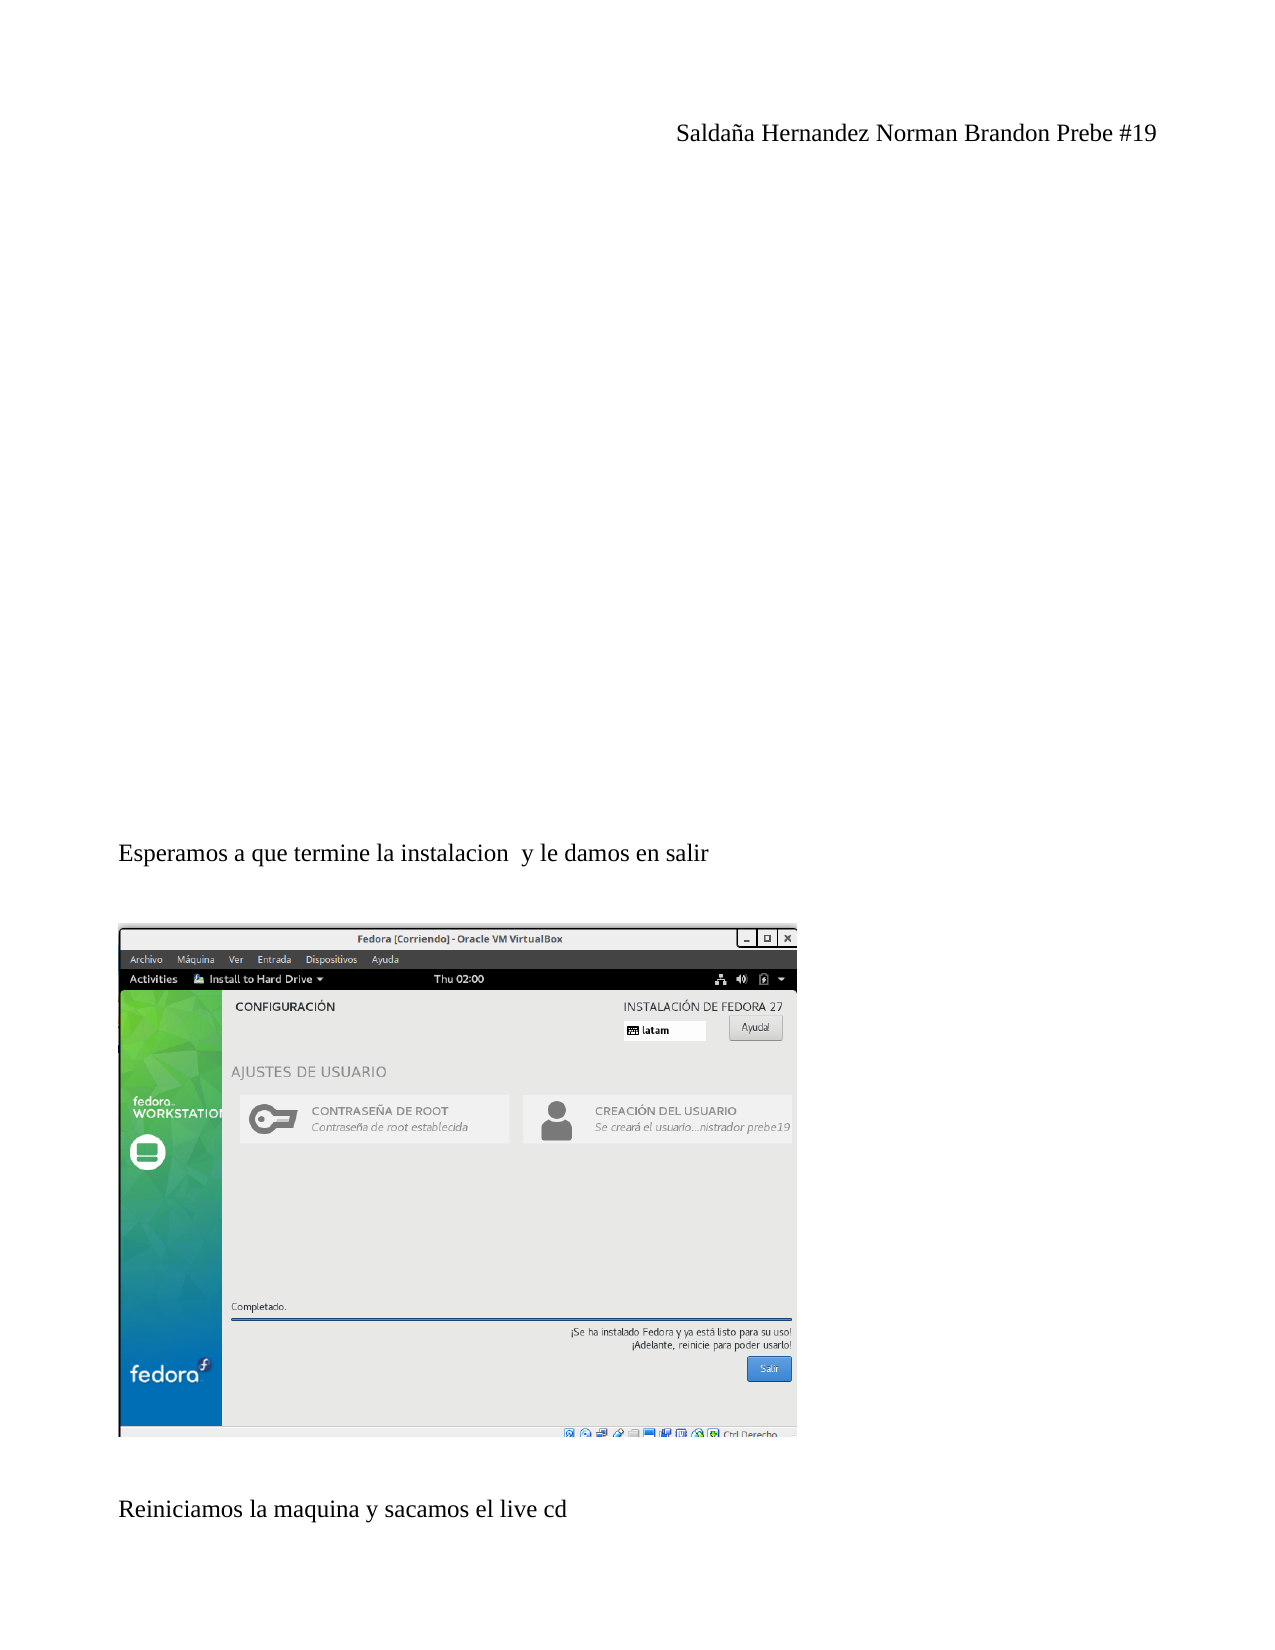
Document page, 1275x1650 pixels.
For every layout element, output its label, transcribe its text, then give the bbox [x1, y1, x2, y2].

picture [118, 923, 797, 1437]
text Reiniciamos la maquina y sacamos el live cd [118, 1494, 1157, 1523]
text Esperamos a que termine la instalacion y le damos en salir [118, 838, 1157, 866]
